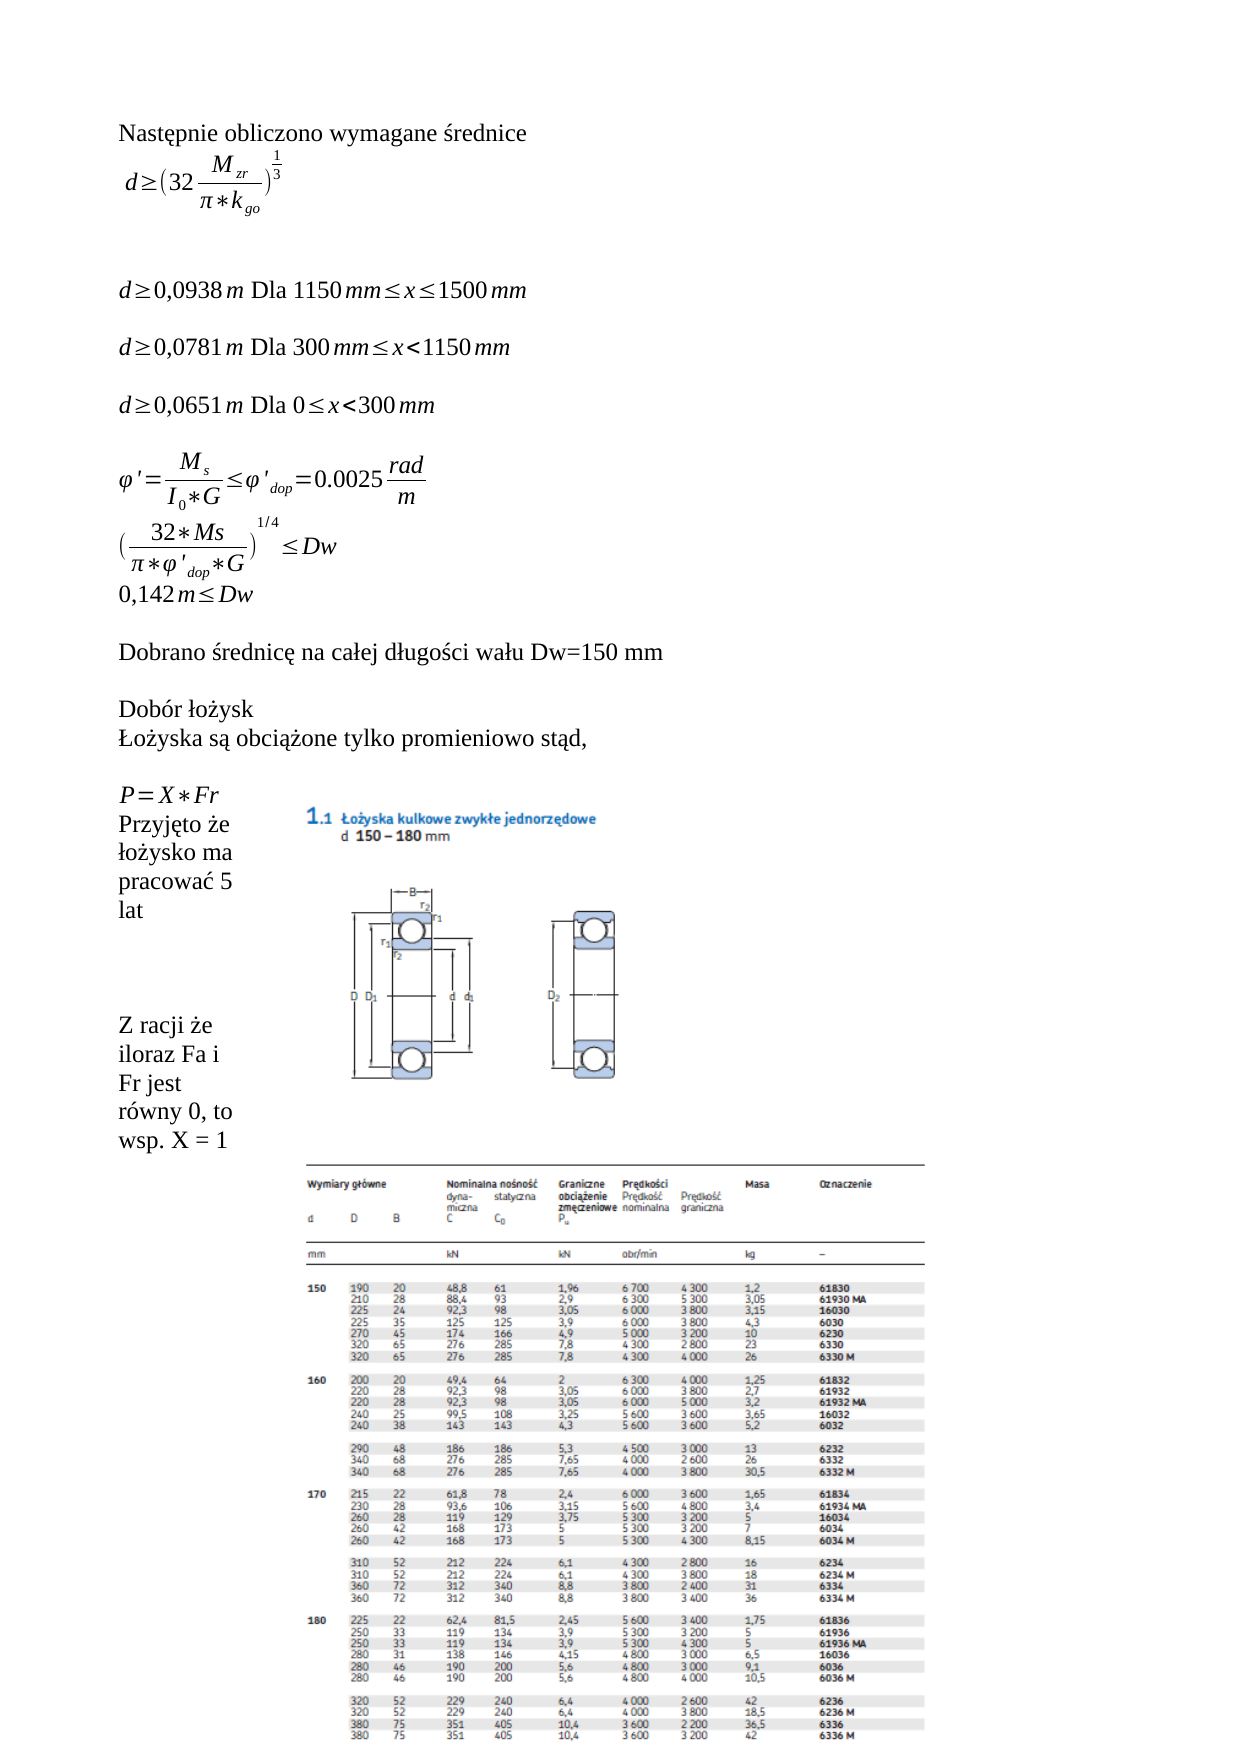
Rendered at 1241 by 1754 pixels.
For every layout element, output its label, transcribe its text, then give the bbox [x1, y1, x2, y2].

text Dobór łożysk [118, 694, 1122, 723]
text Dla [118, 332, 1122, 361]
text [996, 809, 1122, 924]
text Następnie obliczono wymagane średnice [118, 118, 1122, 147]
text Dobrano średnicę na całej długości wału Dw=150 mm [118, 637, 1122, 666]
text Dla [118, 390, 1122, 418]
text Łożyska są obciążone tylko promieniowo stąd, [118, 723, 1122, 752]
text Dla [118, 275, 1122, 303]
picture [245, 787, 996, 1754]
text Z racji że iloraz Fa i Fr jest równy 0, to wsp. X = 1 [118, 1010, 245, 1154]
text [996, 1010, 1122, 1154]
text Przyjęto że łożysko ma pracować 5 lat [118, 809, 245, 924]
